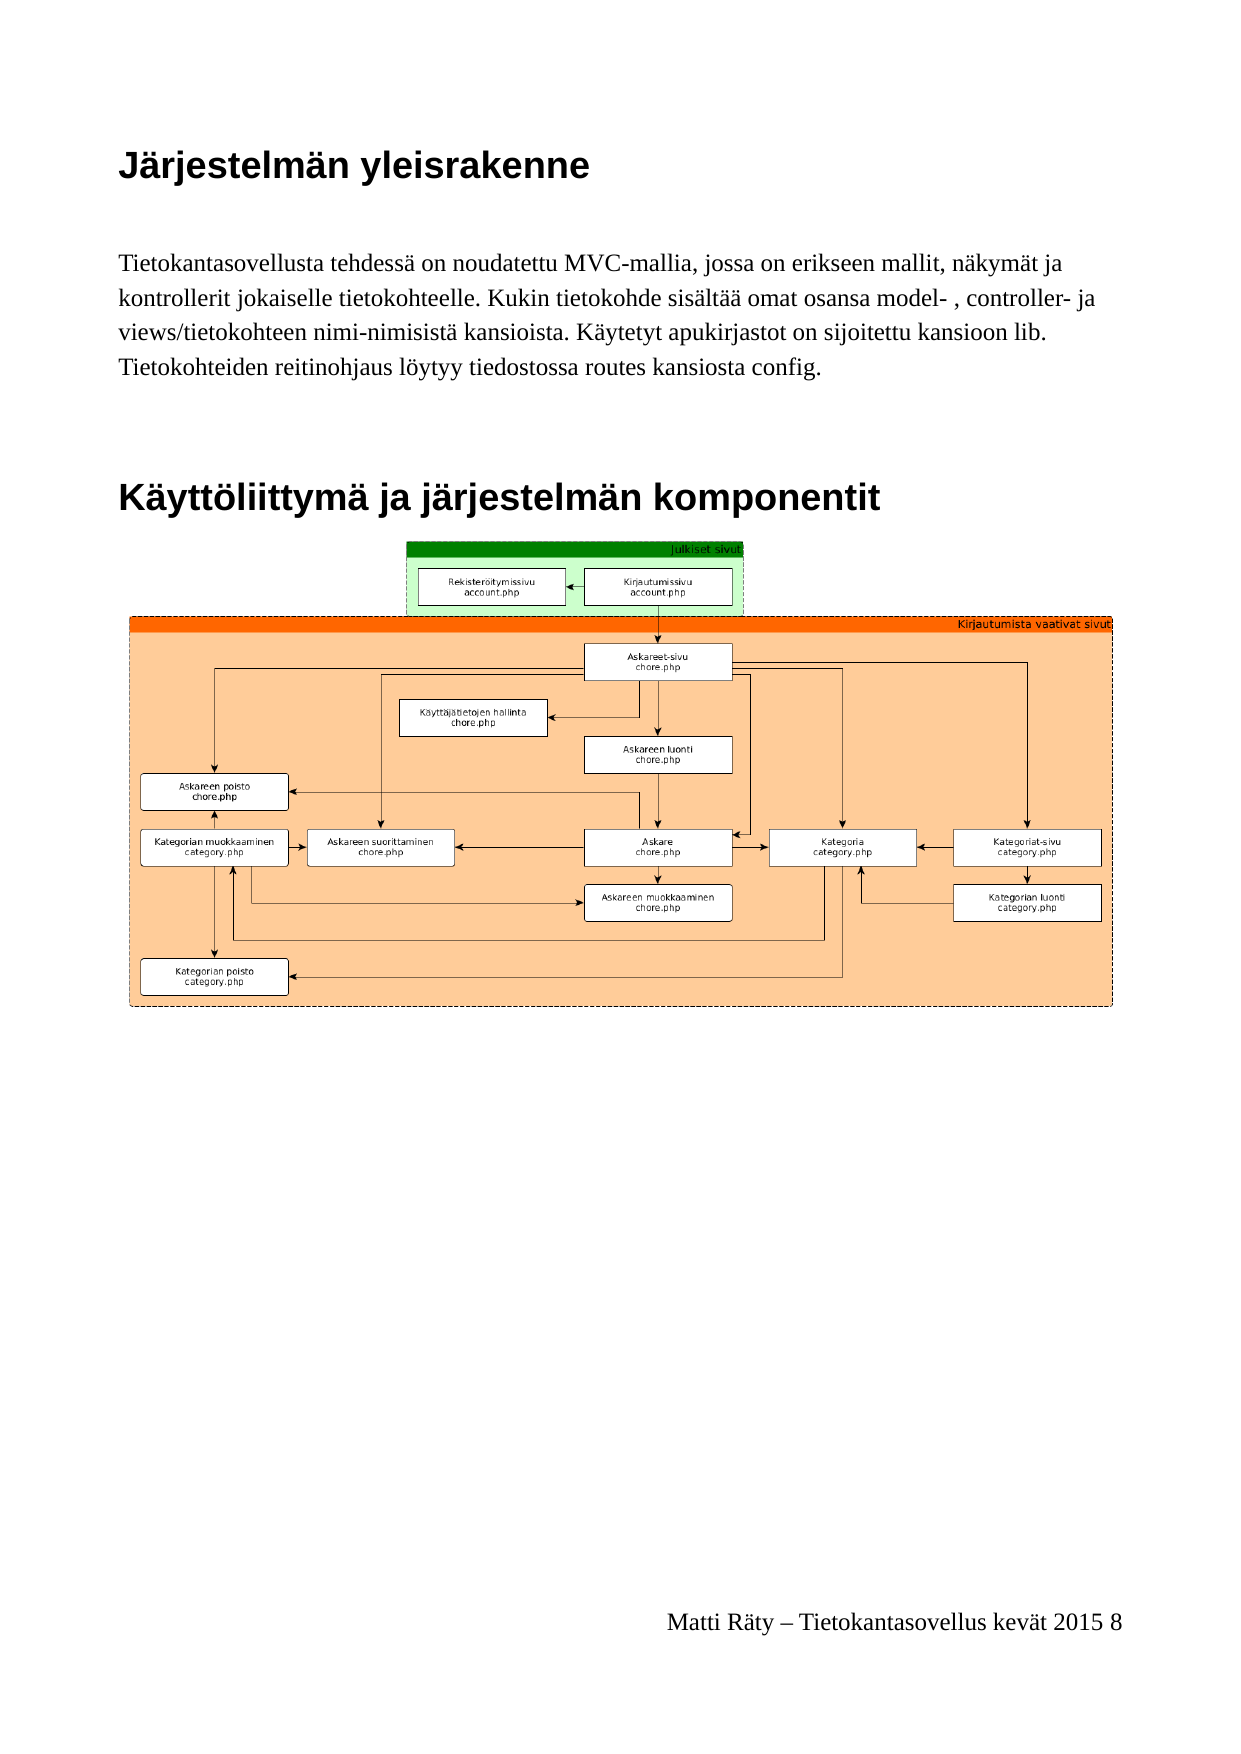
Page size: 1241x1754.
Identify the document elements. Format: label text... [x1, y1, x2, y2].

text Tietokantasovellusta tehdessä on noudatettu MVC-mallia, jossa on erikseen mallit, näkymät ja kontrollerit jokaiselle tietokohteelle. Kukin tietokohde sisältää omat osansa model- , controller- ja views/tietokohteen nimi-nimisistä kansioista. Käytetyt apukirjastot on sijoitettu kansioon lib. Tietokohteiden reitinohjaus löytyy tiedostossa routes kansiosta config. [118, 248, 1122, 381]
subtitle Käyttöliittymä ja järjestelmän komponentit [118, 475, 1122, 518]
picture [118, 531, 1123, 1017]
subtitle Järjestelmän yleisrakenne [118, 143, 1122, 187]
